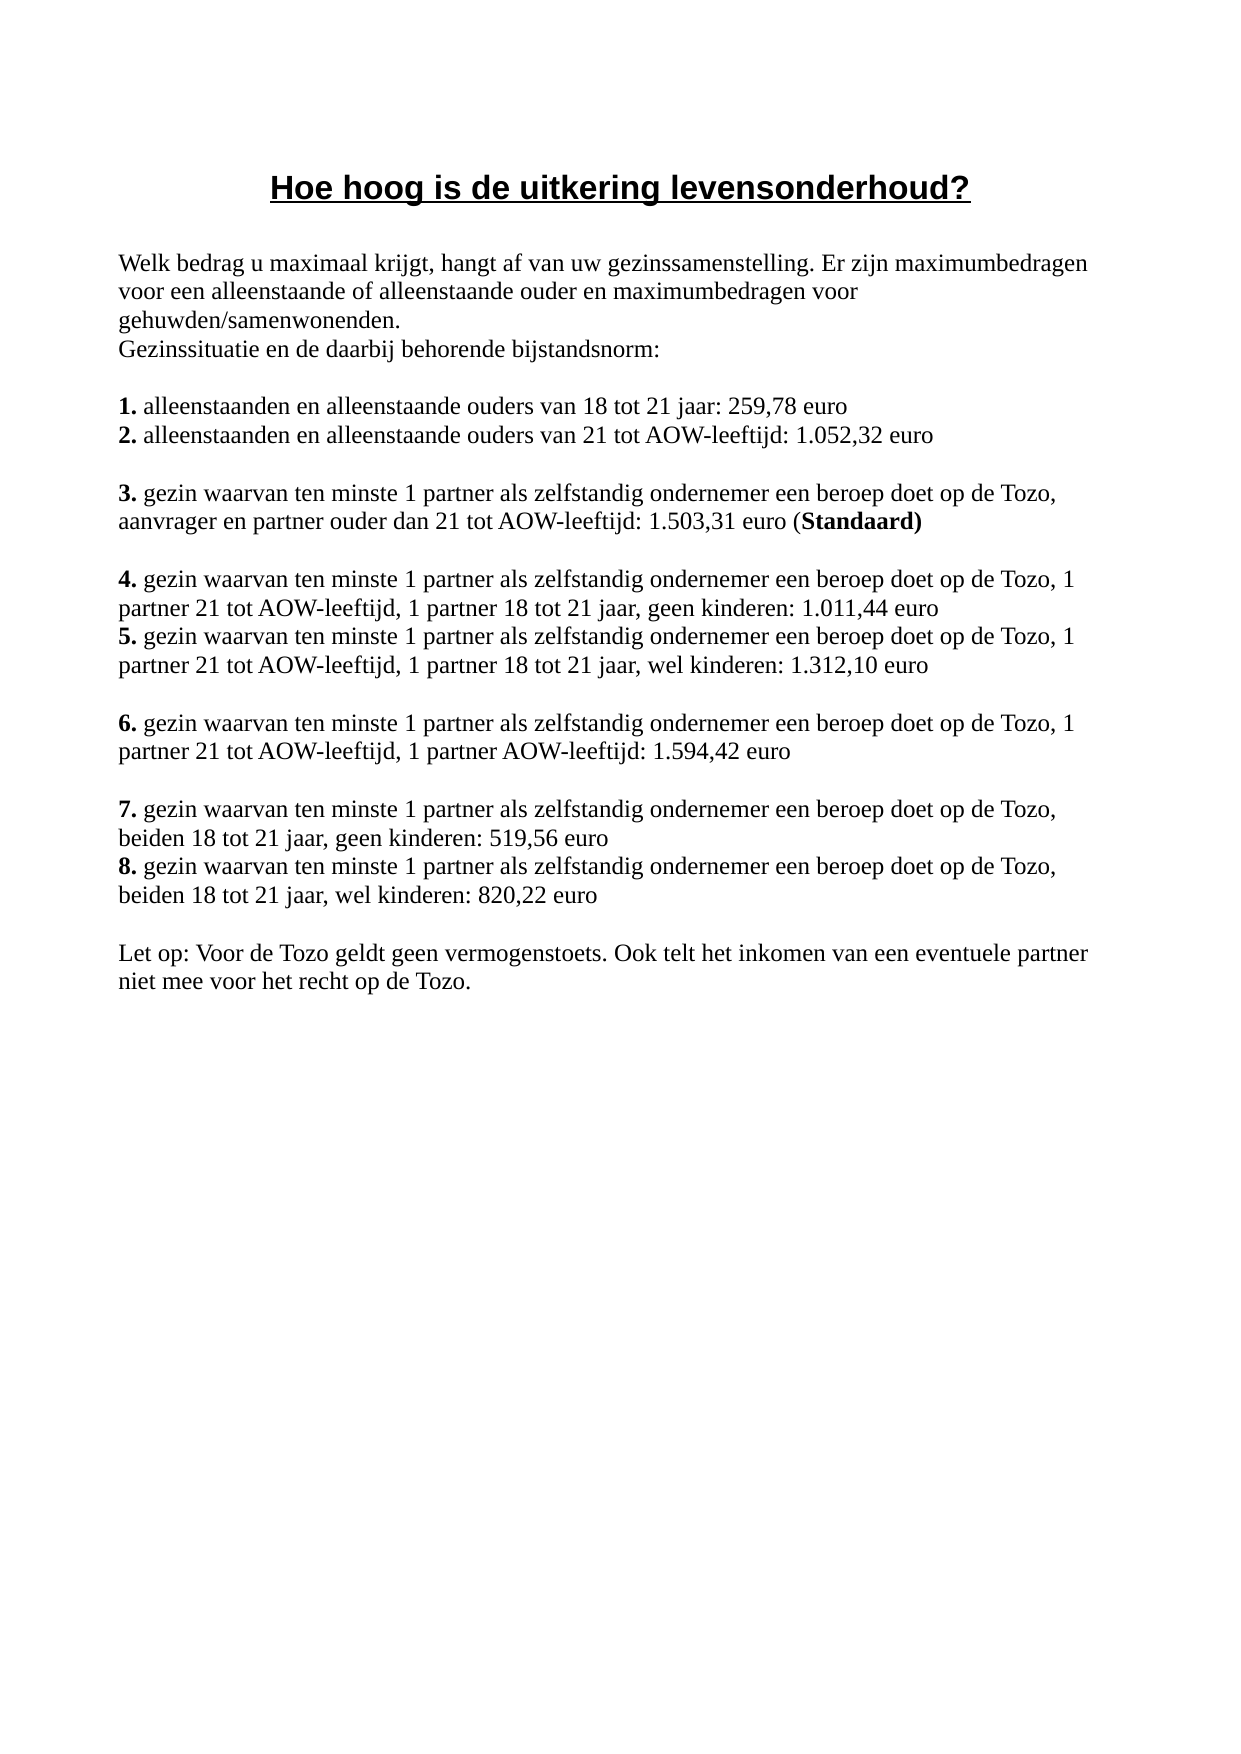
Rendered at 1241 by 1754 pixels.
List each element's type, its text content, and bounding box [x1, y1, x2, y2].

text 3. gezin waarvan ten minste 1 partner als zelfstandig ondernemer een beroep doet op de Tozo, aanvrager en partner ouder dan 21 tot AOW-leeftijd: 1.503,31 euro (Standaard) [118, 478, 1122, 535]
text Let op: Voor de Tozo geldt geen vermogenstoets. Ook telt het inkomen van een eventuele partner niet mee voor het recht op de Tozo. [118, 938, 1122, 995]
text 1. alleenstaanden en alleenstaande ouders van 18 tot 21 jaar: 259,78 euro [118, 391, 1122, 420]
text Gezinssituatie en de daarbij behorende bijstandsnorm: [118, 334, 1122, 363]
text 6. gezin waarvan ten minste 1 partner als zelfstandig ondernemer een beroep doet op de Tozo, 1 partner 21 tot AOW-leeftijd, 1 partner AOW-leeftijd: 1.594,42 euro [118, 708, 1122, 765]
text 7. gezin waarvan ten minste 1 partner als zelfstandig ondernemer een beroep doet op de Tozo, beiden 18 tot 21 jaar, geen kinderen: 519,56 euro [118, 794, 1122, 851]
text Welk bedrag u maximaal krijgt, hangt af van uw gezinssamenstelling. Er zijn maximumbedragen voor een alleenstaande of alleenstaande ouder en maximumbedragen voor gehuwden/samenwonenden. [118, 248, 1122, 334]
subtitle Hoe hoog is de uitkering levensonderhoud? [118, 168, 1122, 206]
text 8. gezin waarvan ten minste 1 partner als zelfstandig ondernemer een beroep doet op de Tozo, beiden 18 tot 21 jaar, wel kinderen: 820,22 euro [118, 851, 1122, 909]
text 4. gezin waarvan ten minste 1 partner als zelfstandig ondernemer een beroep doet op de Tozo, 1 partner 21 tot AOW-leeftijd, 1 partner 18 tot 21 jaar, geen kinderen: 1.011,44 euro [118, 564, 1122, 621]
text 2. alleenstaanden en alleenstaande ouders van 21 tot AOW-leeftijd: 1.052,32 euro [118, 420, 1122, 449]
text 5. gezin waarvan ten minste 1 partner als zelfstandig ondernemer een beroep doet op de Tozo, 1 partner 21 tot AOW-leeftijd, 1 partner 18 tot 21 jaar, wel kinderen: 1.312,10 euro [118, 621, 1122, 679]
